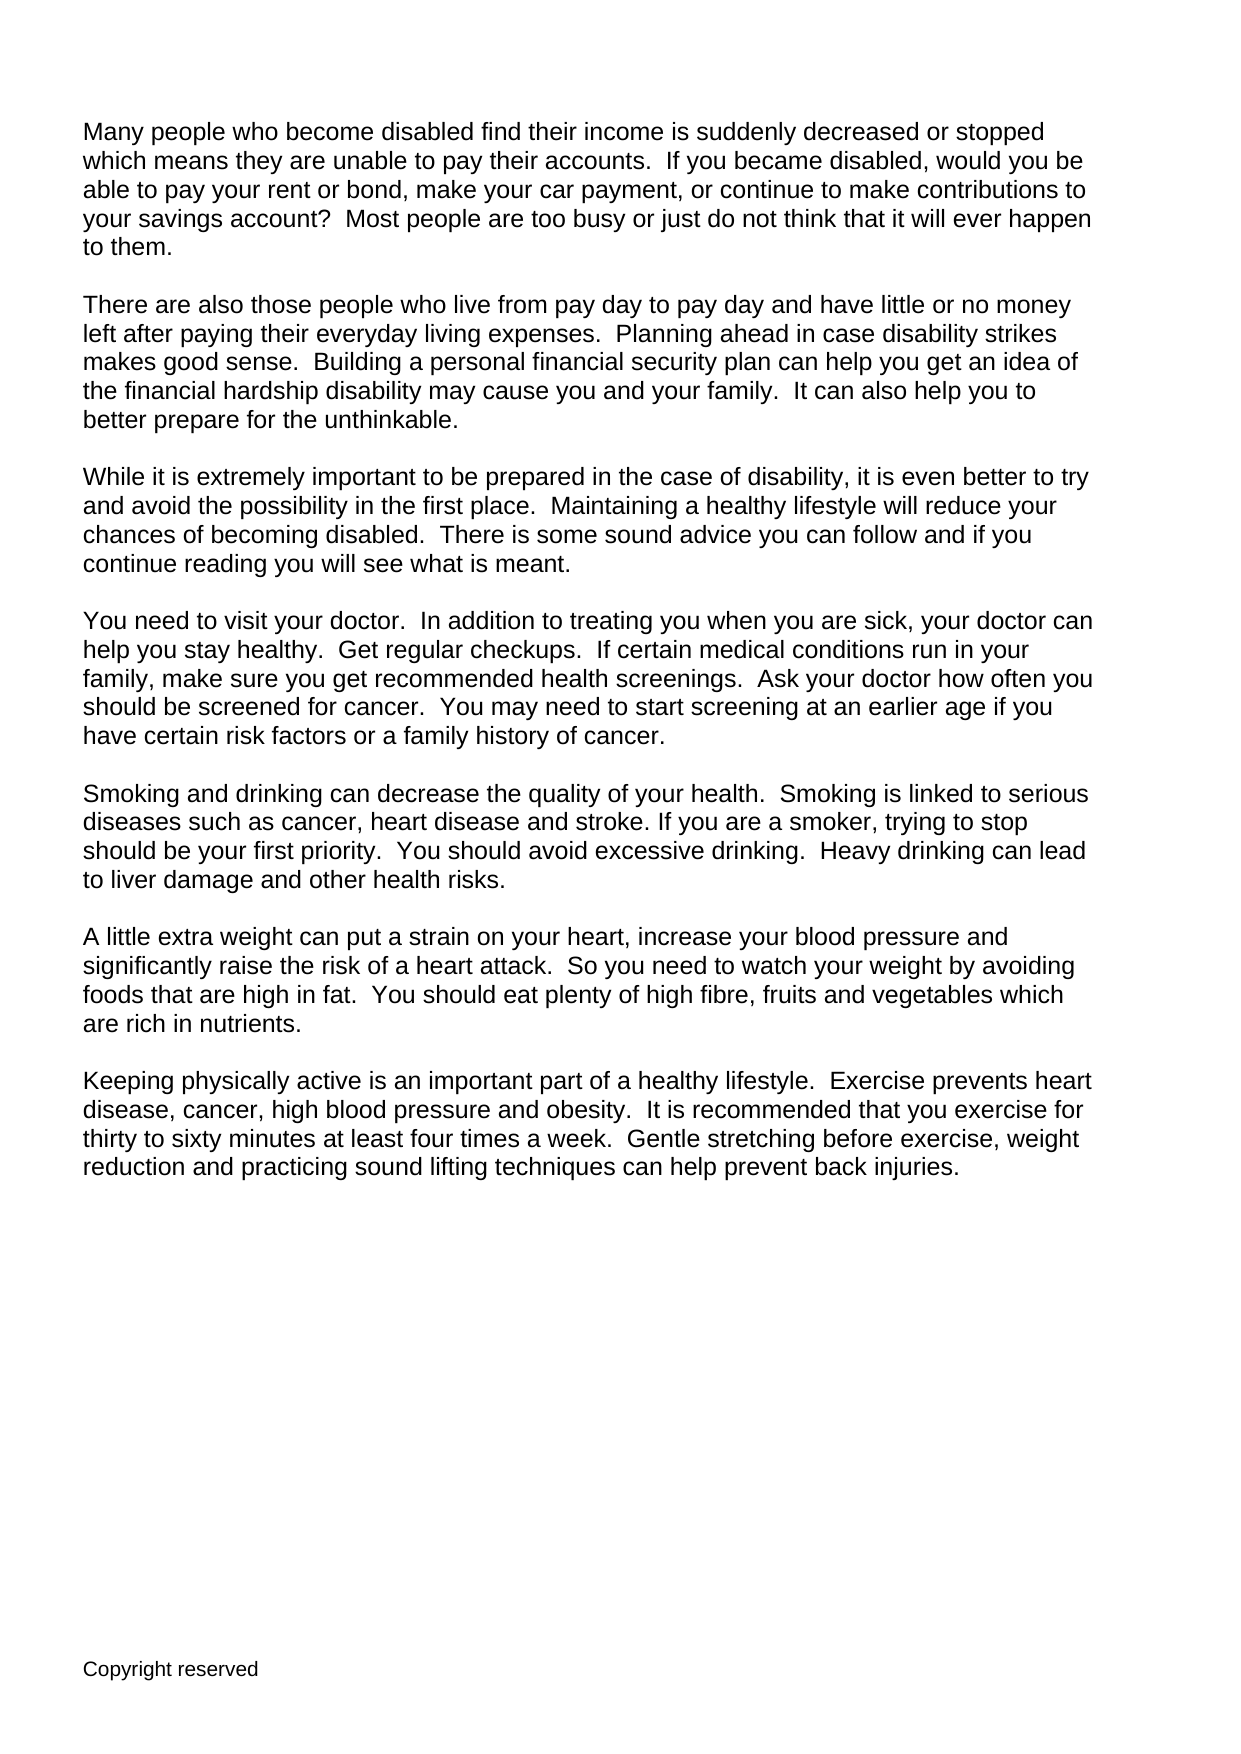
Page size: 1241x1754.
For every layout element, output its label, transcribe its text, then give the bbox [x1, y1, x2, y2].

text Many people who become disabled find their income is suddenly decreased or stopped which means they are unable to pay their accounts. If you became disabled, would you be able to pay your rent or bond, make your car payment, or continue to make contributions to your savings account? Most people are too busy or just do not think that it will ever happen to them. [83, 117, 1107, 261]
text While it is extremely important to be prepared in the case of disability, it is even better to try and avoid the possibility in the first place. Maintaining a healthy lifestyle will reduce your chances of becoming disabled. There is some sound advice you can follow and if you continue reading you will see what is meant. [83, 462, 1107, 577]
text A little extra weight can put a strain on your heart, increase your blood pressure and significantly raise the risk of a heart attack. So you need to watch your weight by avoiding foods that are high in fat. You should eat plenty of high fibre, fruits and vegetables which are rich in nutrients. [83, 922, 1107, 1037]
text Smoking and drinking can decrease the quality of your health. Smoking is linked to serious diseases such as cancer, heart disease and stroke. If you are a smoker, trying to stop should be your first priority. You should avoid excessive drinking. Heavy drinking can lead to liver damage and other health risks. [83, 779, 1107, 894]
text You need to visit your doctor. In addition to treating you when you are sick, your doctor can help you stay healthy. Get regular checkups. If certain medical conditions run in your family, make sure you get recommended health screenings. Ask your doctor how often you should be screened for cancer. You may need to start screening at an earlier age if you have certain risk factors or a family history of cancer. [83, 606, 1107, 750]
text There are also those people who live from pay day to pay day and have little or no money left after paying their everyday living expenses. Planning ahead in case disability strikes makes good sense. Building a personal financial security plan can help you get an idea of the financial hardship disability may cause you and your family. It can also help you to better prepare for the unthinkable. [83, 290, 1107, 434]
text Keeping physically active is an important part of a healthy lifestyle. Exercise prevents heart disease, cancer, high blood pressure and obesity. It is recommended that you exercise for thirty to sixty minutes at least four times a week. Gentle stretching before exercise, weight reduction and practicing sound lifting techniques can help prevent back injuries. [83, 1066, 1107, 1181]
